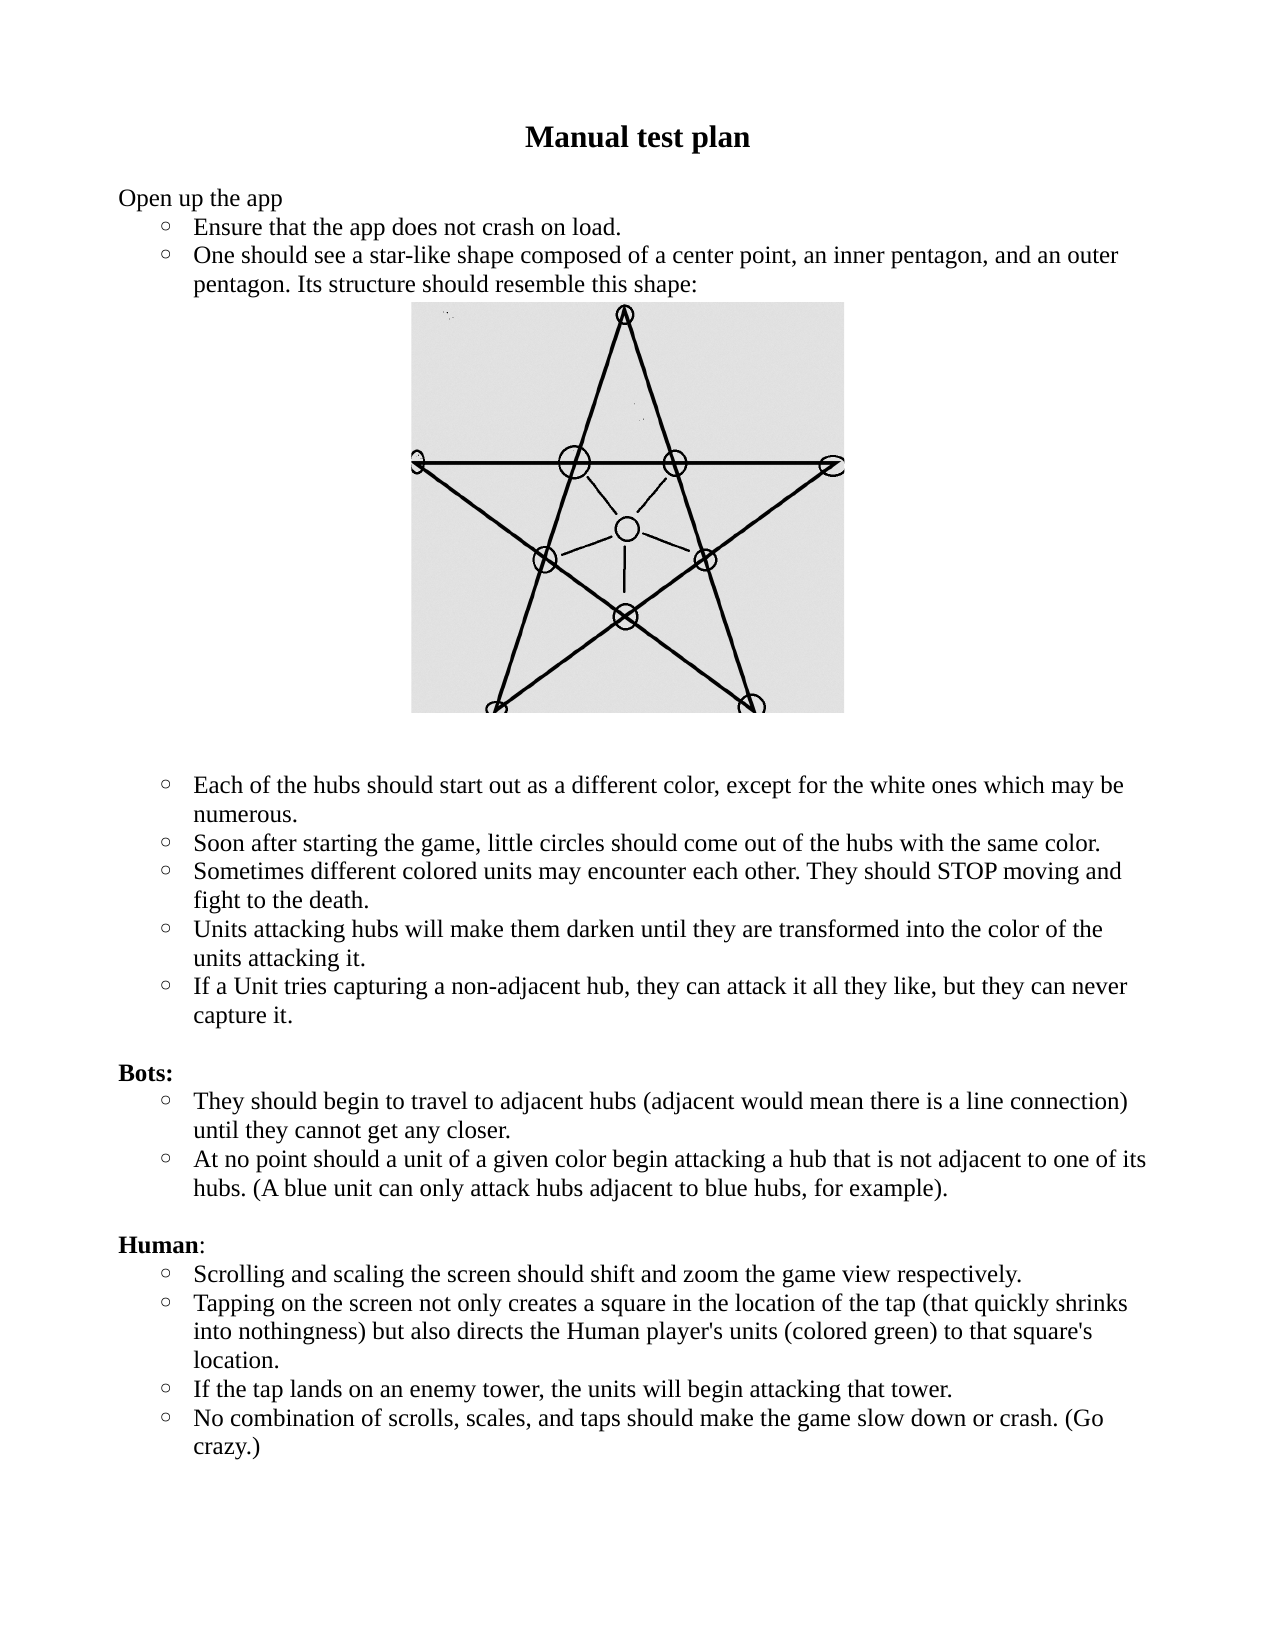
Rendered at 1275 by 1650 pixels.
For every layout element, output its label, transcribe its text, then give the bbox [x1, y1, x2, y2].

list If the tap lands on an enemy tower, the units will begin attacking that tower. [156, 1374, 1157, 1403]
list Sometimes different colored units may encounter each other. They should STOP moving and fight to the death. [156, 856, 1157, 914]
list No combination of scrolls, scales, and taps should make the game slow down or crash. (Go crazy.) [156, 1403, 1157, 1460]
list Scrolling and scaling the screen should shift and zoom the game view respectively. [156, 1259, 1157, 1288]
list Ensure that the app does not crash on load. [156, 212, 1157, 240]
list Tapping on the screen not only creates a square in the location of the tap (that quickly shrinks into nothingness) but also directs the Human player's units (colored green) to that square's location. [156, 1288, 1157, 1374]
list They should begin to travel to adjacent hubs (adjacent would mean there is a line connection) until they cannot get any closer. [156, 1086, 1157, 1144]
list One should see a star-like shape composed of a center point, an inner pentagon, and an outer pentagon. Its structure should resemble this shape: [156, 240, 1157, 298]
list Each of the hubs should start out as a different color, except for the white ones which may be numerous. [156, 770, 1157, 828]
list Soon after starting the game, little circles should come out of the hubs with the same color. [156, 828, 1157, 856]
text Open up the app [118, 183, 1157, 212]
text Bots: [118, 1058, 1157, 1086]
text Human: [118, 1230, 1157, 1259]
list At no point should a unit of a given color begin attacking a hub that is not adjacent to one of its hubs. (A blue unit can only attack hubs adjacent to blue hubs, for example). [156, 1144, 1157, 1201]
text Manual test plan [118, 118, 1157, 154]
list Units attacking hubs will make them darken until they are transformed into the color of the units attacking it. [156, 914, 1157, 971]
list If a Unit tries capturing a non-adjacent hub, they can attack it all they like, but they can never capture it. [156, 971, 1157, 1029]
